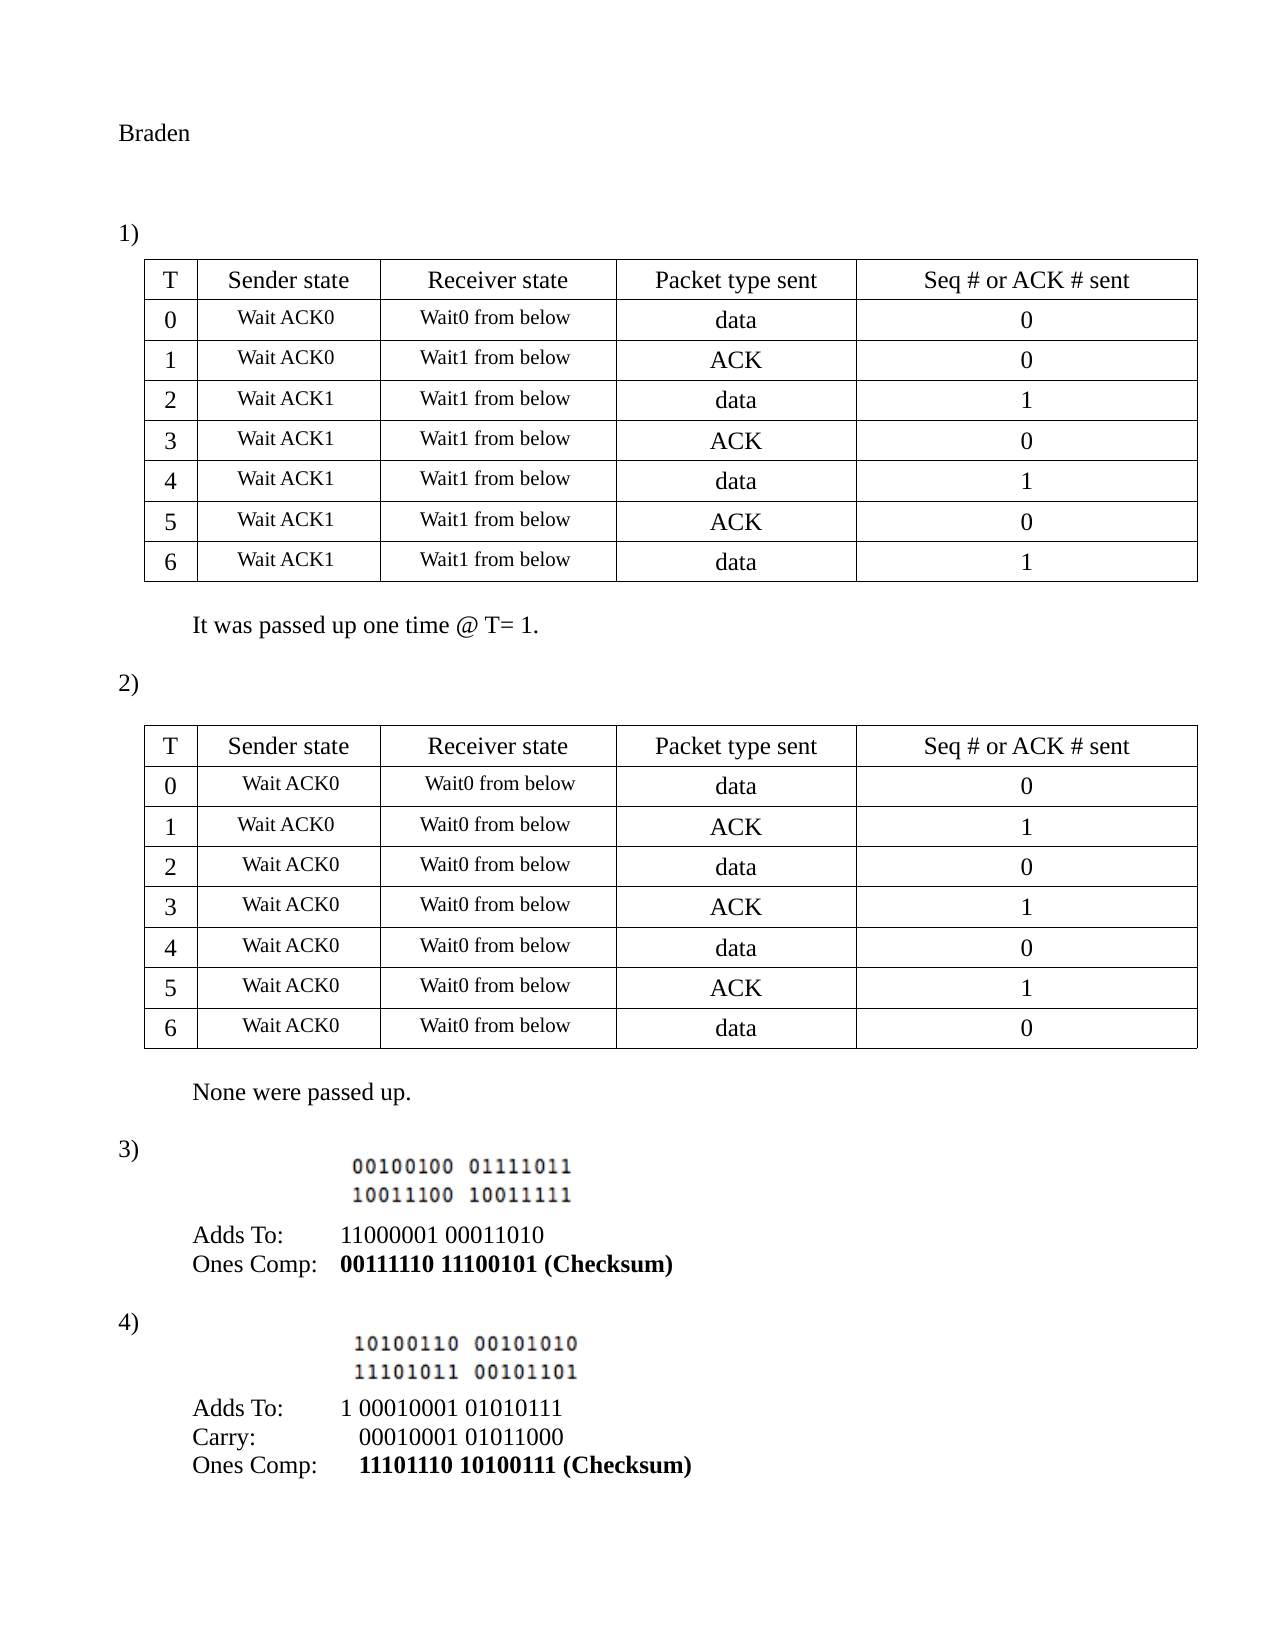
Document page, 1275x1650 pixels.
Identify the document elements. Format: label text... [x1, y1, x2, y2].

table_cell Wait0 from below [381, 887, 616, 927]
table_header Packet type sent [617, 726, 856, 766]
table_cell data [617, 928, 856, 967]
table_cell data [617, 300, 856, 339]
text 2) [118, 668, 1157, 696]
picture [340, 1154, 582, 1215]
table_cell 2 [145, 847, 197, 886]
table_cell 6 [145, 542, 197, 581]
table_cell 0 [145, 300, 197, 339]
table_cell 0 [857, 767, 1197, 806]
table_cell Wait0 from below [381, 968, 616, 1007]
table_cell 0 [145, 767, 197, 806]
table_cell Wait0 from below [381, 847, 616, 886]
table_cell 6 [145, 1009, 197, 1048]
table_cell ACK [617, 421, 856, 460]
table_cell Wait ACK1 [198, 461, 380, 501]
text 4) [118, 1307, 1157, 1335]
table_cell Wait ACK0 [198, 887, 380, 927]
table_cell 1 [857, 381, 1197, 420]
table_header T [145, 260, 197, 299]
table_cell Wait1 from below [381, 502, 616, 541]
table_cell 0 [857, 847, 1197, 886]
table_cell 4 [145, 461, 197, 501]
table_cell 0 [857, 928, 1197, 967]
table_header Seq # or ACK # sent [857, 726, 1197, 766]
table_header Receiver state [381, 260, 616, 299]
table_cell ACK [617, 341, 856, 380]
table_cell Wait ACK1 [198, 542, 380, 581]
table_header T [145, 726, 197, 766]
table_header Seq # or ACK # sent [857, 260, 1197, 299]
table_cell data [617, 542, 856, 581]
table_cell ACK [617, 968, 856, 1007]
table_cell 1 [857, 542, 1197, 581]
table_cell Wait1 from below [381, 542, 616, 581]
table_cell 0 [857, 502, 1197, 541]
table_cell 1 [145, 341, 197, 380]
table_cell 5 [145, 968, 197, 1007]
table_cell data [617, 847, 856, 886]
table_cell Wait1 from below [381, 461, 616, 501]
table_cell Wait0 from below [381, 300, 616, 339]
table_cell 1 [857, 807, 1197, 846]
table_header Receiver state [381, 726, 616, 766]
table_cell Wait ACK1 [198, 502, 380, 541]
table_cell Wait ACK0 [198, 300, 380, 339]
table_cell Wait ACK0 [198, 928, 380, 967]
table_header Sender state [198, 726, 380, 766]
table_cell 1 [857, 461, 1197, 501]
table_cell 4 [145, 928, 197, 967]
table_cell data [617, 1009, 856, 1048]
table_cell Wait ACK0 [198, 767, 380, 806]
text Adds To: 11000001 00011010 [118, 1220, 1157, 1249]
table_cell Wait ACK1 [198, 421, 380, 460]
text It was passed up one time @ T= 1. [118, 610, 1157, 639]
table_cell 3 [145, 421, 197, 460]
picture [337, 1332, 588, 1387]
table_cell Wait1 from below [381, 341, 616, 380]
text Carry: 00010001 01011000 [118, 1422, 1157, 1450]
table_cell data [617, 381, 856, 420]
table_cell Wait ACK0 [198, 847, 380, 886]
text 1) [118, 218, 1157, 246]
text Adds To: 1 00010001 01010111 [118, 1393, 1157, 1422]
table_cell Wait ACK0 [198, 1009, 380, 1048]
table_cell ACK [617, 807, 856, 846]
table_cell 0 [857, 341, 1197, 380]
table_cell 1 [145, 807, 197, 846]
table_cell 0 [857, 1009, 1197, 1048]
table_cell 0 [857, 300, 1197, 339]
table_cell 1 [857, 887, 1197, 927]
table_cell data [617, 461, 856, 501]
table_cell Wait0 from below [381, 928, 616, 967]
table_cell Wait ACK0 [198, 807, 380, 846]
table_cell Wait ACK0 [198, 341, 380, 380]
table_cell 1 [857, 968, 1197, 1007]
text 3) [118, 1134, 1157, 1163]
table_cell 0 [857, 421, 1197, 460]
table_cell Wait0 from below [381, 767, 616, 806]
table_header Sender state [198, 260, 380, 299]
table_header Packet type sent [617, 260, 856, 299]
table_cell data [617, 767, 856, 806]
table_cell ACK [617, 502, 856, 541]
table_cell Wait0 from below [381, 807, 616, 846]
table_cell Wait1 from below [381, 421, 616, 460]
table_cell Wait ACK1 [198, 381, 380, 420]
table_cell 3 [145, 887, 197, 927]
table_cell 5 [145, 502, 197, 541]
text Ones Comp: 11101110 10100111 (Checksum) [118, 1450, 1157, 1479]
table_cell ACK [617, 887, 856, 927]
text None were passed up. [118, 1077, 1157, 1105]
text Ones Comp: 00111110 11100101 (Checksum) [118, 1249, 1157, 1278]
table_cell 2 [145, 381, 197, 420]
table_cell Wait1 from below [381, 381, 616, 420]
table_cell Wait0 from below [381, 1009, 616, 1048]
table_cell Wait ACK0 [198, 968, 380, 1007]
